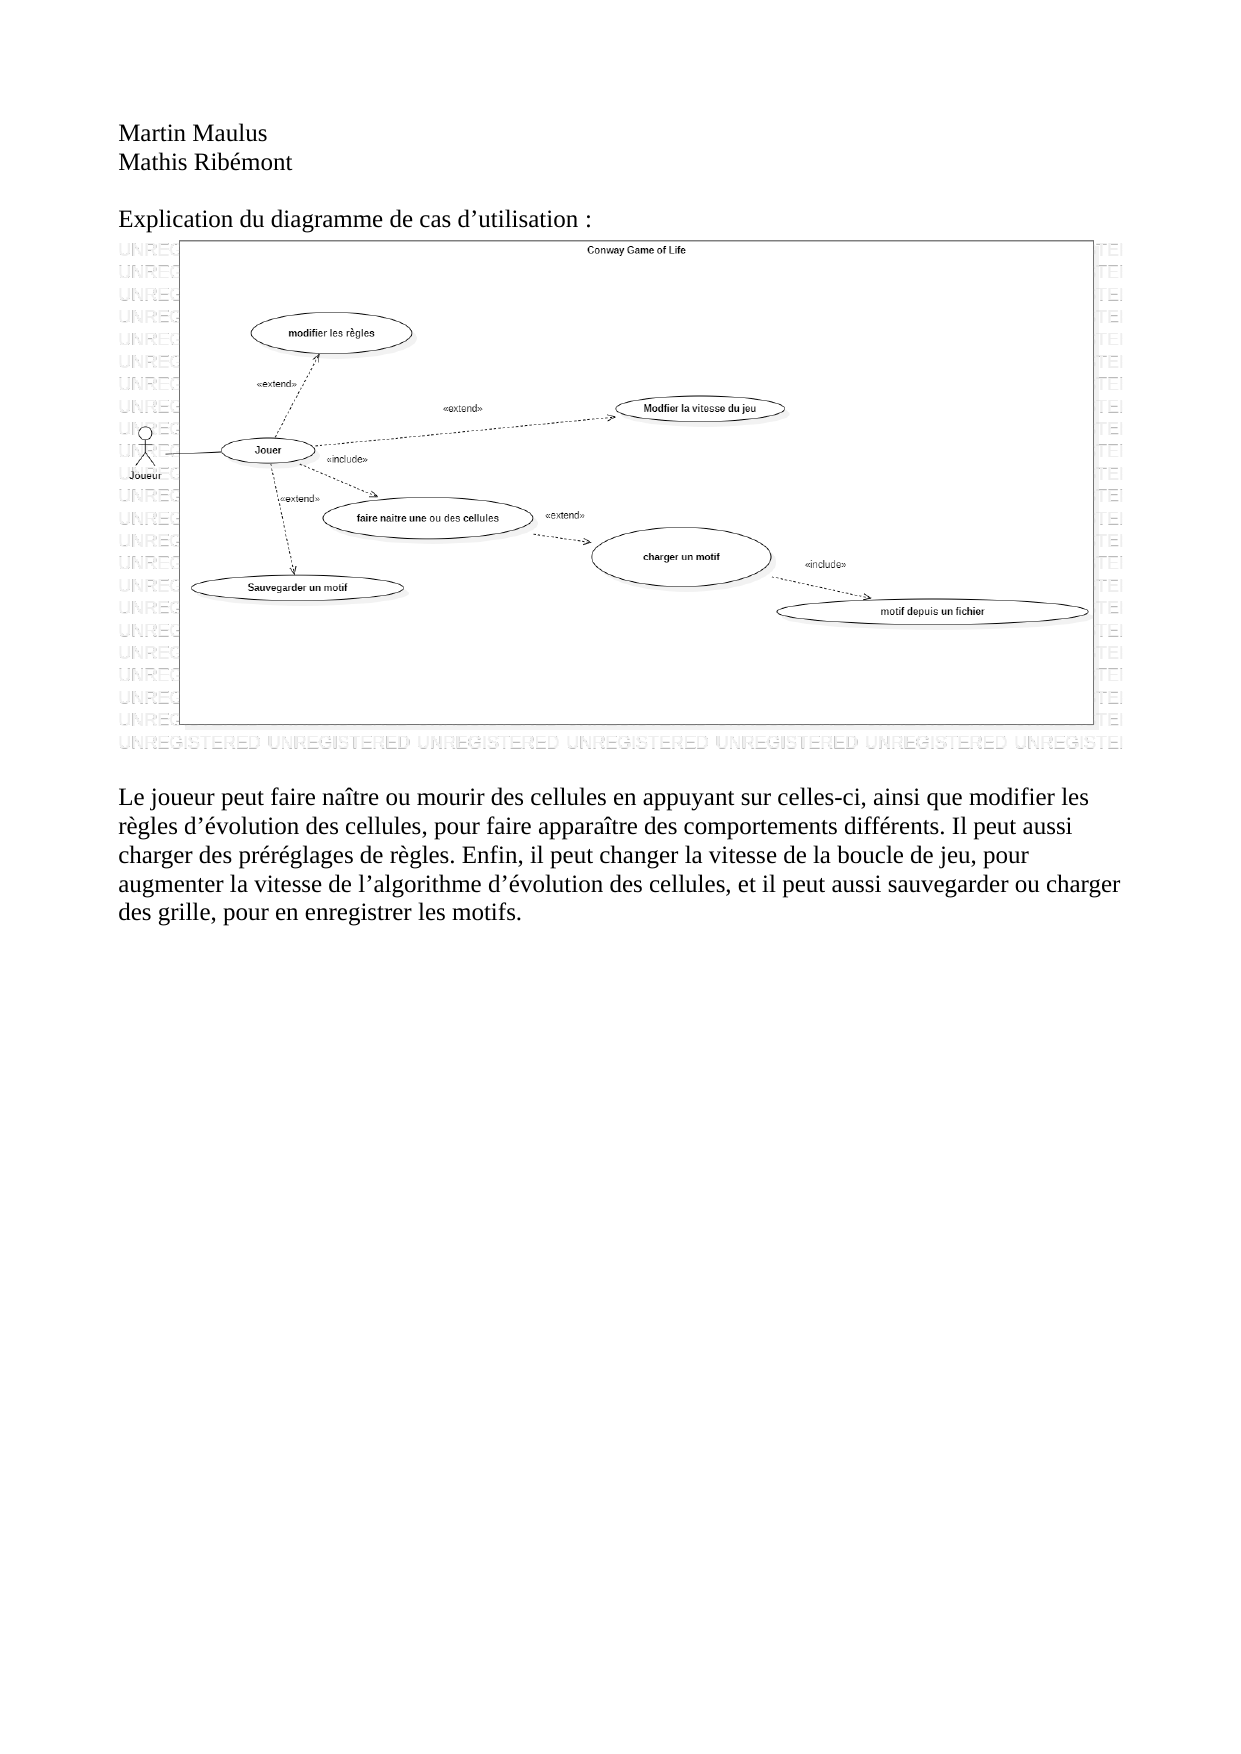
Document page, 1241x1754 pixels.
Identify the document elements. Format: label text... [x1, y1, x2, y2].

text Mathis Ribémont [118, 147, 1122, 176]
text Explication du diagramme de cas d’utilisation : [118, 204, 1122, 233]
picture [118, 233, 1123, 754]
text Martin Maulus [118, 118, 1122, 147]
text Le joueur peut faire naître ou mourir des cellules en appuyant sur celles-ci, ainsi que modifier les règles d’évolution des cellules, pour faire apparaître des comportements différents. Il peut aussi charger des préréglages de règles. Enfin, il peut changer la vitesse de la boucle de jeu, pour augmenter la vitesse de l’algorithme d’évolution des cellules, et il peut aussi sauvegarder ou charger des grille, pour en enregistrer les motifs. [118, 782, 1122, 926]
